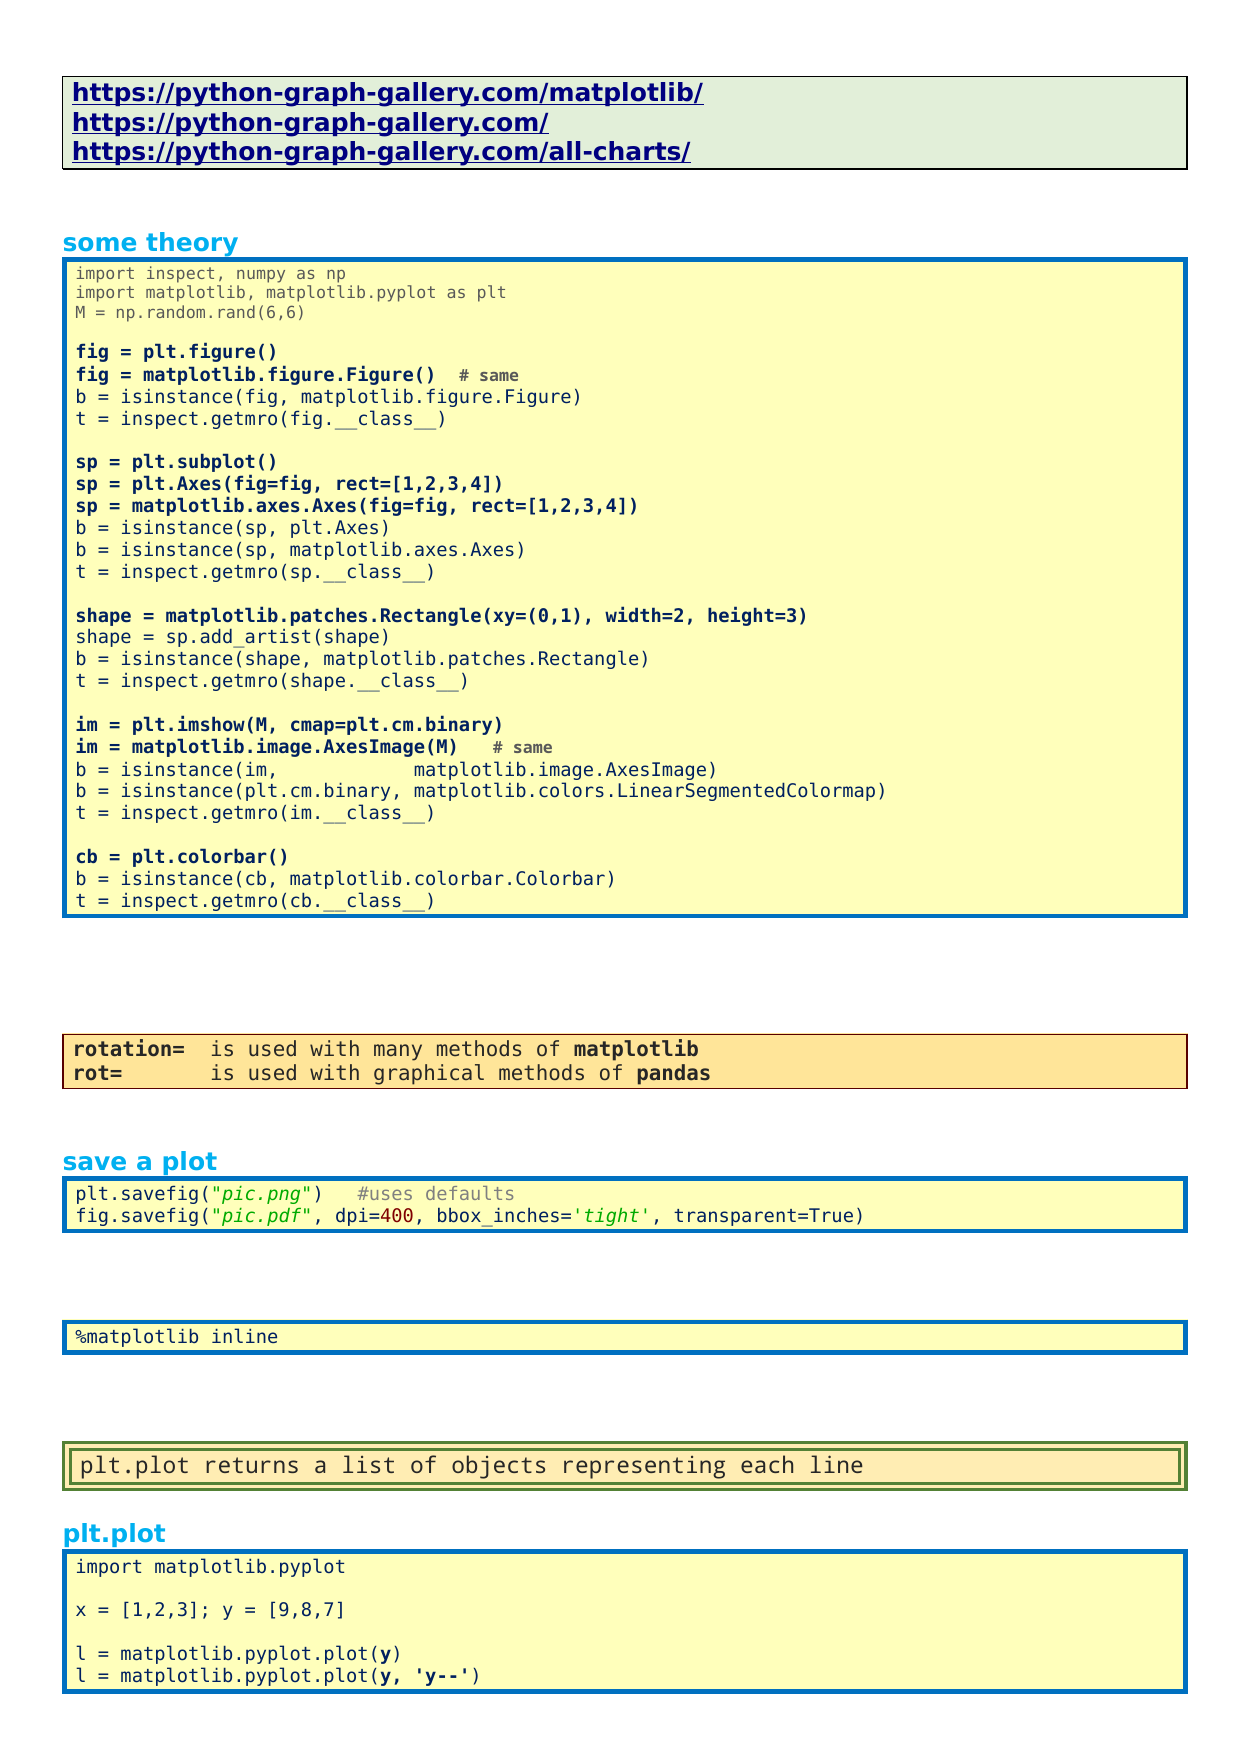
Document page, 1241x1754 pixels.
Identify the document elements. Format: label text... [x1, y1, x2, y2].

text fig = plt.figure() [67, 334, 1183, 356]
text M = np.random.rand(6,6) [67, 296, 1183, 315]
text shape = matplotlib.patches.Rectangle(xy=(0,1), width=2, height=3) [67, 598, 1183, 620]
text sp = plt.subplot() [67, 445, 1183, 467]
text import inspect, numpy as np [67, 262, 1183, 276]
text import matplotlib, matplotlib.pyplot as plt [67, 276, 1183, 296]
text plt.plot returns a list of objects representing each line [65, 1444, 1184, 1488]
text l = matplotlib.pyplot.plot(y) [67, 1636, 1183, 1658]
title some theory [62, 228, 1188, 257]
text t = inspect.getmro(fig.__class__) [67, 401, 1183, 423]
text https://python-graph-gallery.com/all-charts/ [63, 134, 1186, 168]
text t = inspect.getmro(sp.__class__) [67, 554, 1183, 576]
text sp = plt.Axes(fig=fig, rect=[1,2,3,4]) [67, 467, 1183, 488]
text x = [1,2,3]; y = [9,8,7] [67, 1593, 1183, 1614]
text t = inspect.getmro(im.__class__) [67, 796, 1183, 817]
text b = isinstance(fig, matplotlib.figure.Figure) [67, 379, 1183, 401]
text b = isinstance(cb, matplotlib.colorbar.Colorbar) [67, 861, 1183, 883]
text https://python-graph-gallery.com/matplotlib/ [63, 77, 1186, 105]
text cb = plt.colorbar() [67, 839, 1183, 861]
text shape = sp.add_artist(shape) [67, 620, 1183, 642]
text im = matplotlib.image.AxesImage(M) # same [67, 729, 1183, 752]
text l = matplotlib.pyplot.plot(y, 'y--') [67, 1658, 1183, 1689]
text rot= is used with graphical methods of pandas [64, 1058, 1186, 1088]
text fig = matplotlib.figure.Figure() # same [67, 356, 1183, 379]
title save a plot [62, 1147, 1188, 1176]
text %matplotlib inline [67, 1324, 1183, 1350]
text import matplotlib.pyplot [67, 1554, 1183, 1571]
text b = isinstance(sp, plt.Axes) [67, 510, 1183, 532]
text t = inspect.getmro(shape.__class__) [67, 663, 1183, 685]
text t = inspect.getmro(cb.__class__) [67, 883, 1183, 914]
text im = plt.imshow(M, cmap=plt.cm.binary) [67, 707, 1183, 729]
text sp = matplotlib.axes.Axes(fig=fig, rect=[1,2,3,4]) [67, 488, 1183, 510]
text plt.savefig("pic.png") #uses defaults [67, 1181, 1183, 1198]
text b = isinstance(sp, matplotlib.axes.Axes) [67, 532, 1183, 554]
text b = isinstance(shape, matplotlib.patches.Rectangle) [67, 642, 1183, 663]
title plt.plot [62, 1520, 1188, 1549]
text https://python-graph-gallery.com/ [63, 105, 1186, 134]
text fig.savefig("pic.pdf", dpi=400, bbox_inches='tight', transparent=True) [67, 1198, 1183, 1229]
text b = isinstance(im, matplotlib.image.AxesImage) [67, 752, 1183, 774]
text b = isinstance(plt.cm.binary, matplotlib.colors.LinearSegmentedColormap) [67, 774, 1183, 796]
text rotation= is used with many methods of matplotlib [64, 1035, 1186, 1058]
